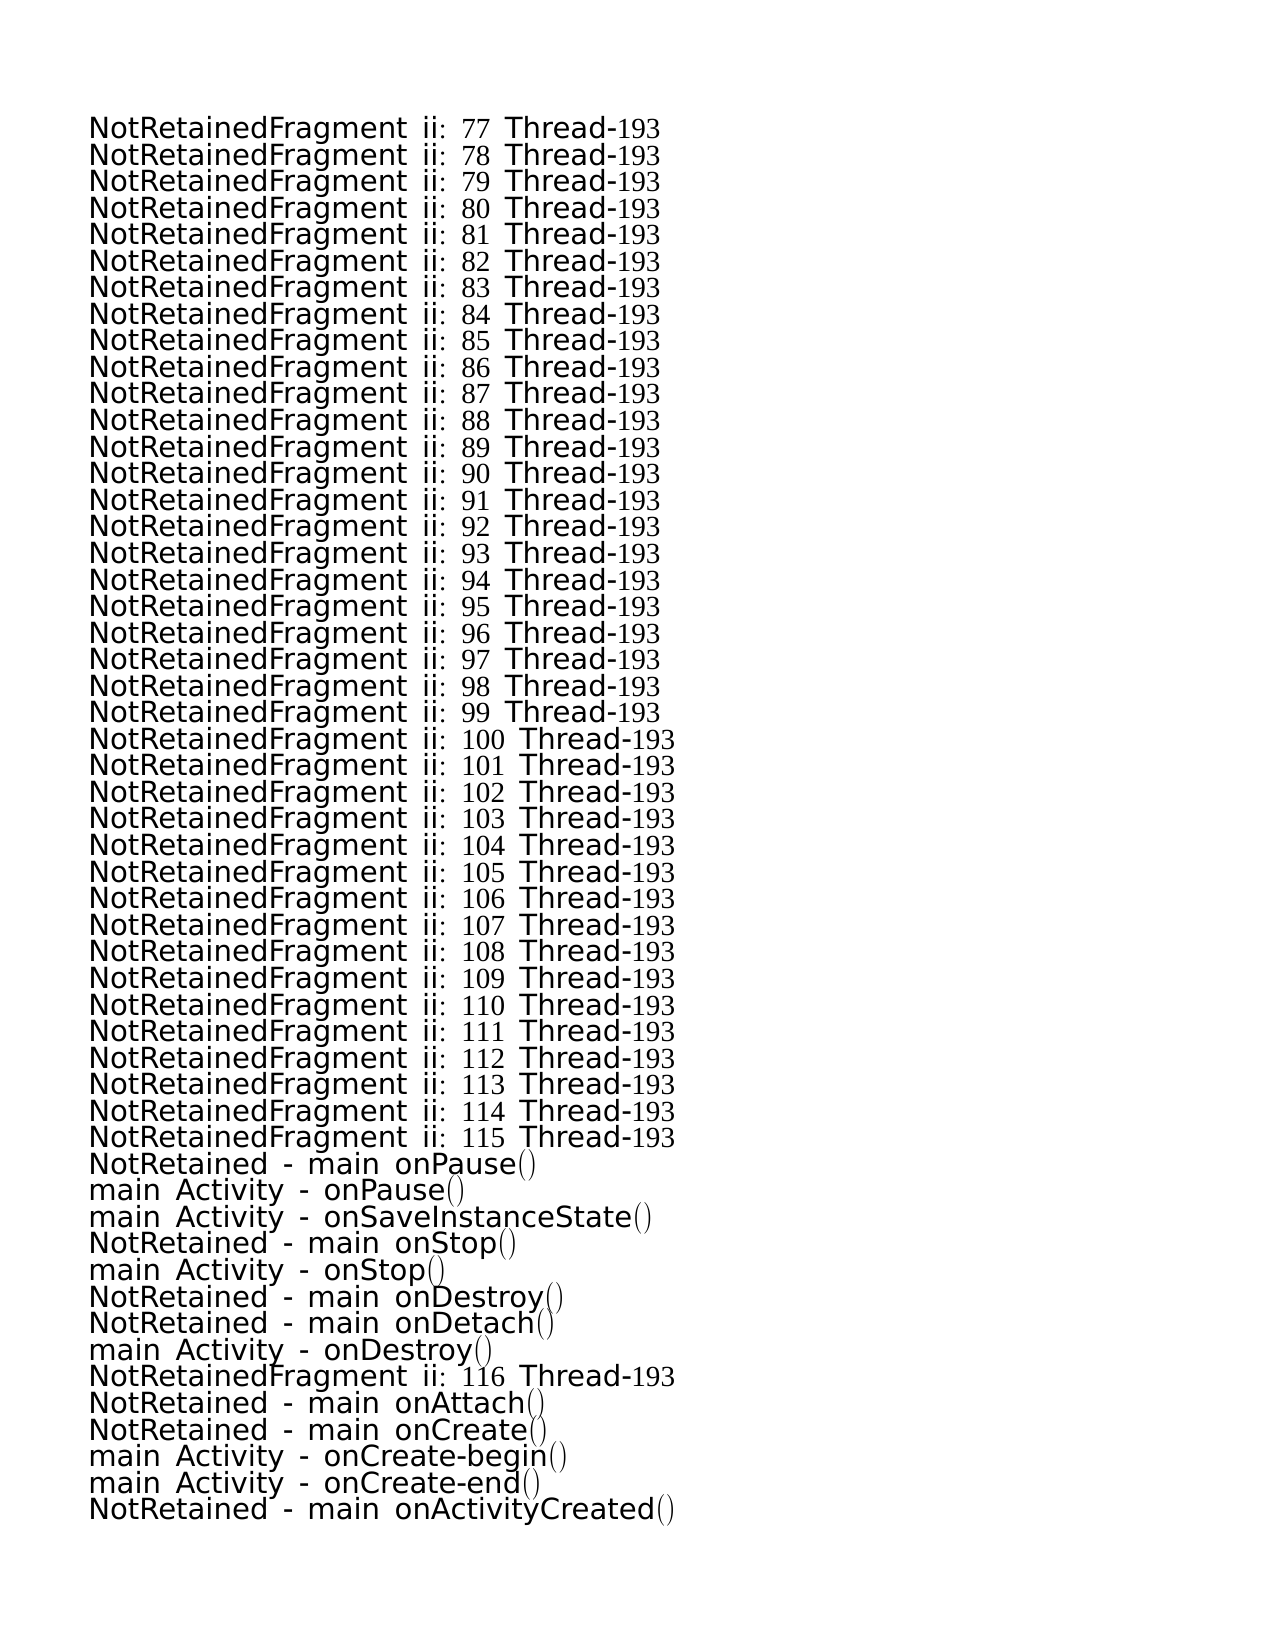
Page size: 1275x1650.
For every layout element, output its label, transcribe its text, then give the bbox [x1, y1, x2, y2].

text main Activity - onStop() [73, 1260, 1201, 1287]
text NotRetainedFragment ii: 78 Thread-193 [73, 145, 1201, 171]
text NotRetainedFragment ii: 106 Thread-193 [73, 888, 1201, 915]
text NotRetainedFragment ii: 107 Thread-193 [73, 915, 1201, 942]
text NotRetainedFragment ii: 101 Thread-193 [73, 756, 1201, 782]
text NotRetainedFragment ii: 96 Thread-193 [73, 623, 1201, 649]
text NotRetainedFragment ii: 92 Thread-193 [73, 517, 1201, 543]
text main Activity - onDestroy() [73, 1340, 1201, 1367]
text NotRetainedFragment ii: 104 Thread-193 [73, 835, 1201, 862]
text NotRetainedFragment ii: 110 Thread-193 [73, 995, 1201, 1021]
text NotRetainedFragment ii: 93 Thread-193 [73, 543, 1201, 570]
text NotRetainedFragment ii: 80 Thread-193 [73, 198, 1201, 224]
text NotRetainedFragment ii: 100 Thread-193 [73, 729, 1201, 756]
text NotRetainedFragment ii: 116 Thread-193 [73, 1367, 1201, 1393]
text main Activity - onSaveInstanceState() [73, 1207, 1201, 1234]
text NotRetainedFragment ii: 81 Thread-193 [73, 224, 1201, 251]
text NotRetainedFragment ii: 88 Thread-193 [73, 410, 1201, 437]
text NotRetained - main onActivityCreated() [73, 1499, 1201, 1526]
text main Activity - onPause() [73, 1181, 1201, 1207]
text NotRetained - main onAttach() [73, 1393, 1201, 1420]
text NotRetainedFragment ii: 91 Thread-193 [73, 490, 1201, 517]
text NotRetainedFragment ii: 95 Thread-193 [73, 596, 1201, 623]
text NotRetainedFragment ii: 114 Thread-193 [73, 1101, 1201, 1127]
text NotRetained - main onDestroy() [73, 1287, 1201, 1313]
text NotRetainedFragment ii: 98 Thread-193 [73, 676, 1201, 702]
text NotRetainedFragment ii: 86 Thread-193 [73, 357, 1201, 384]
text NotRetainedFragment ii: 82 Thread-193 [73, 251, 1201, 277]
text NotRetained - main onStop() [73, 1234, 1201, 1260]
text NotRetainedFragment ii: 87 Thread-193 [73, 384, 1201, 410]
text NotRetainedFragment ii: 79 Thread-193 [73, 171, 1201, 198]
text NotRetainedFragment ii: 97 Thread-193 [73, 649, 1201, 676]
text NotRetainedFragment ii: 83 Thread-193 [73, 277, 1201, 304]
text NotRetainedFragment ii: 89 Thread-193 [73, 437, 1201, 463]
text NotRetainedFragment ii: 102 Thread-193 [73, 782, 1201, 809]
text NotRetainedFragment ii: 94 Thread-193 [73, 570, 1201, 596]
text NotRetainedFragment ii: 112 Thread-193 [73, 1048, 1201, 1074]
text NotRetainedFragment ii: 108 Thread-193 [73, 942, 1201, 968]
text NotRetainedFragment ii: 113 Thread-193 [73, 1074, 1201, 1101]
text NotRetained - main onPause() [73, 1154, 1201, 1181]
text main Activity - onCreate-begin() [73, 1446, 1201, 1473]
text NotRetainedFragment ii: 105 Thread-193 [73, 862, 1201, 888]
text main Activity - onCreate-end() [73, 1473, 1201, 1499]
text NotRetainedFragment ii: 85 Thread-193 [73, 331, 1201, 357]
text NotRetainedFragment ii: 109 Thread-193 [73, 968, 1201, 995]
text NotRetainedFragment ii: 84 Thread-193 [73, 304, 1201, 331]
text NotRetained - main onDetach() [73, 1313, 1201, 1340]
text NotRetainedFragment ii: 90 Thread-193 [73, 463, 1201, 490]
text NotRetainedFragment ii: 77 Thread-193 [73, 118, 1201, 145]
text NotRetained - main onCreate() [73, 1420, 1201, 1446]
text NotRetainedFragment ii: 99 Thread-193 [73, 702, 1201, 729]
text NotRetainedFragment ii: 115 Thread-193 [73, 1127, 1201, 1154]
text NotRetainedFragment ii: 103 Thread-193 [73, 809, 1201, 835]
text NotRetainedFragment ii: 111 Thread-193 [73, 1021, 1201, 1048]
